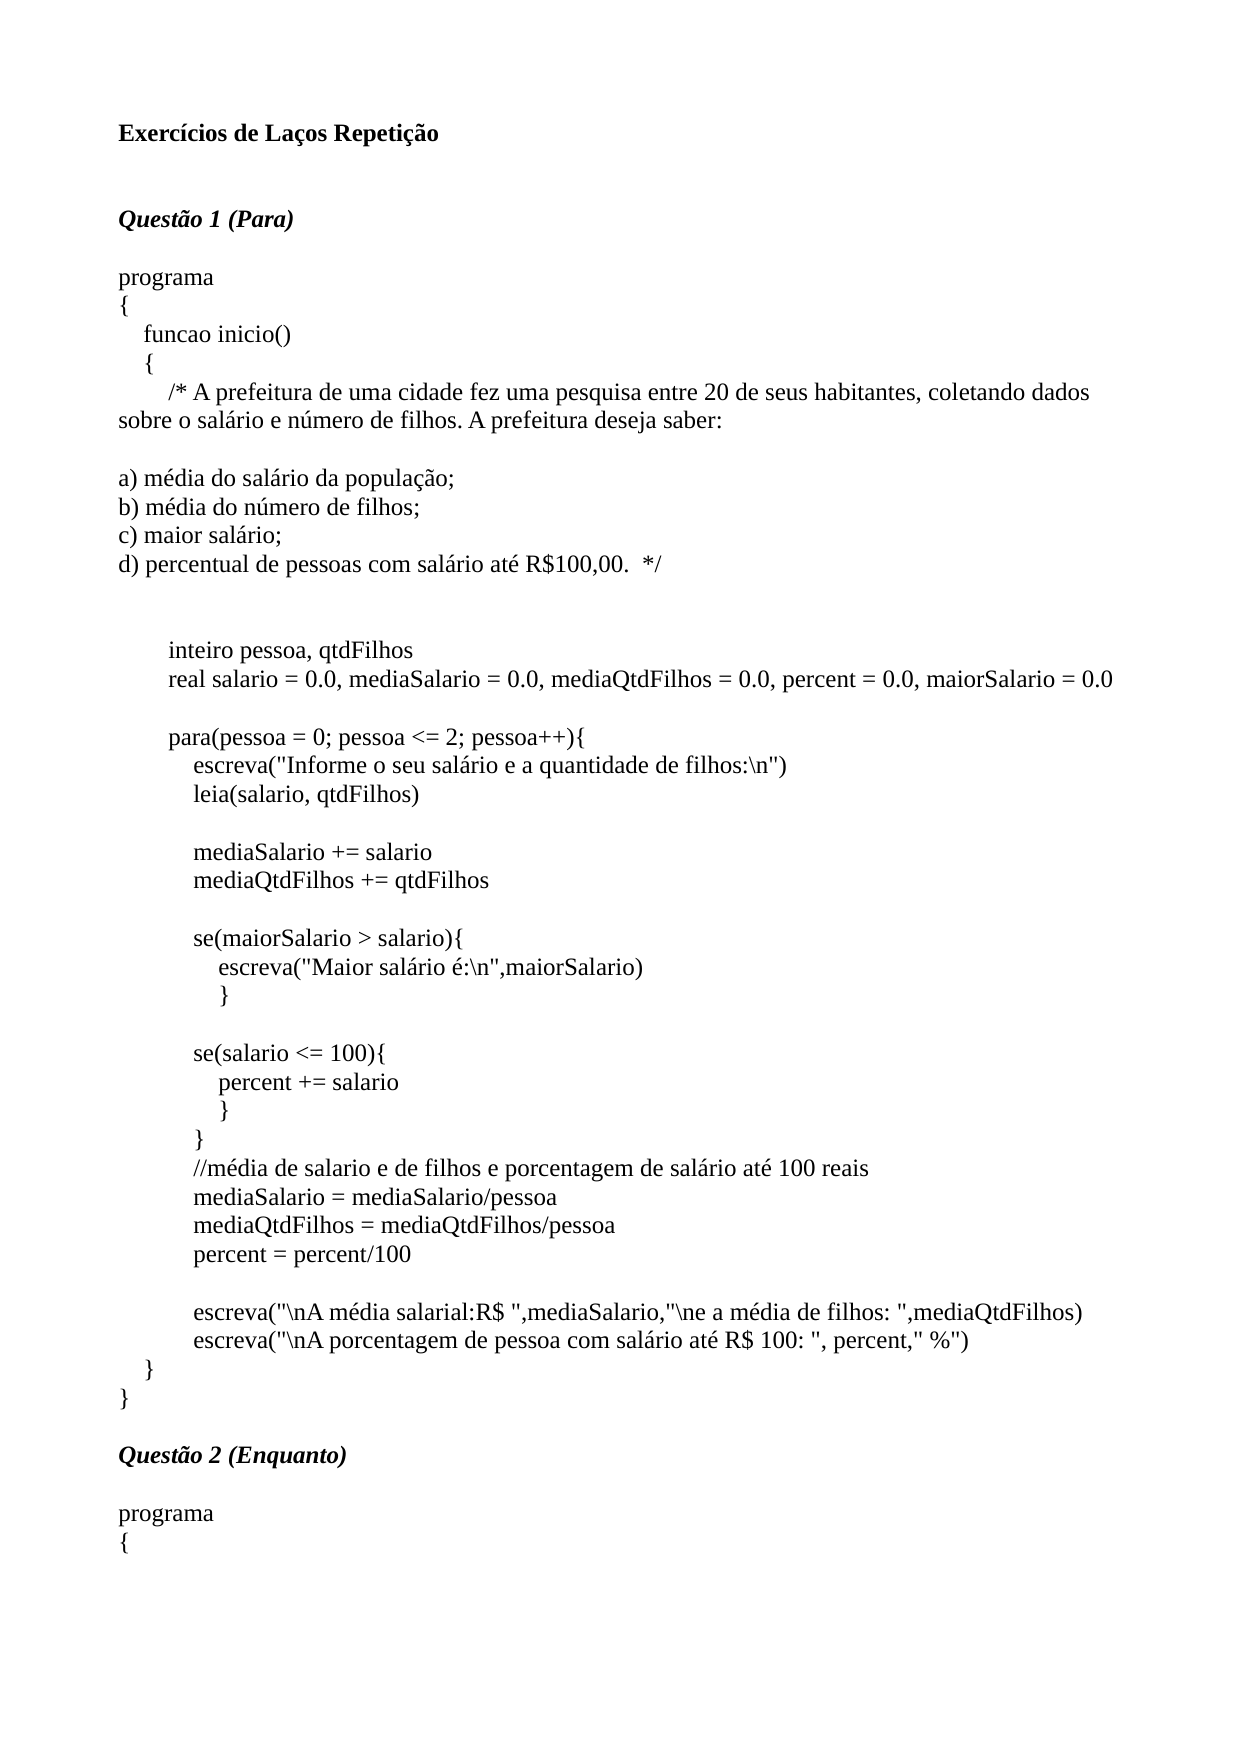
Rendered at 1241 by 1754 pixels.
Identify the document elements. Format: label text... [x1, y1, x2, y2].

text { [118, 1527, 1122, 1556]
text { [118, 348, 1122, 377]
text c) maior salário; [118, 521, 1122, 549]
text real salario = 0.0, mediaSalario = 0.0, mediaQtdFilhos = 0.0, percent = 0.0, maiorSalario = 0.0 [118, 664, 1122, 693]
text escreva("\nA porcentagem de pessoa com salário até R$ 100: ", percent," %") [118, 1326, 1122, 1354]
text } [118, 1124, 1122, 1153]
text escreva("Maior salário é:\n",maiorSalario) [118, 952, 1122, 981]
text para(pessoa = 0; pessoa <= 2; pessoa++){ [118, 722, 1122, 751]
text } [118, 1354, 1122, 1383]
text a) média do salário da população; [118, 463, 1122, 492]
text { [118, 291, 1122, 319]
text b) média do número de filhos; [118, 492, 1122, 521]
text funcao inicio() [118, 319, 1122, 348]
text mediaQtdFilhos = mediaQtdFilhos/pessoa [118, 1211, 1122, 1239]
text } [118, 981, 1122, 1009]
text percent += salario [118, 1067, 1122, 1096]
text escreva("\nA média salarial:R$ ",mediaSalario,"\ne a média de filhos: ",mediaQtdFilhos) [118, 1297, 1122, 1326]
text //média de salario e de filhos e porcentagem de salário até 100 reais [118, 1153, 1122, 1182]
text leia(salario, qtdFilhos) [118, 779, 1122, 808]
text programa [118, 1498, 1122, 1527]
text mediaSalario += salario [118, 837, 1122, 866]
text mediaQtdFilhos += qtdFilhos [118, 866, 1122, 894]
text percent = percent/100 [118, 1239, 1122, 1268]
text d) percentual de pessoas com salário até R$100,00. */ [118, 549, 1122, 578]
text /* A prefeitura de uma cidade fez uma pesquisa entre 20 de seus habitantes, coletando dados sobre o salário e número de filhos. A prefeitura deseja saber: [118, 377, 1122, 434]
text escreva("Informe o seu salário e a quantidade de filhos:\n") [118, 751, 1122, 779]
text Questão 1 (Para) [118, 204, 1122, 233]
text programa [118, 262, 1122, 291]
text Exercícios de Laços Repetição [118, 118, 1122, 147]
text Questão 2 (Enquanto) [118, 1441, 1122, 1469]
text mediaSalario = mediaSalario/pessoa [118, 1182, 1122, 1211]
text inteiro pessoa, qtdFilhos [118, 636, 1122, 664]
text se(salario <= 100){ [118, 1038, 1122, 1067]
text se(maiorSalario > salario){ [118, 923, 1122, 952]
text } [118, 1096, 1122, 1124]
text } [118, 1383, 1122, 1412]
